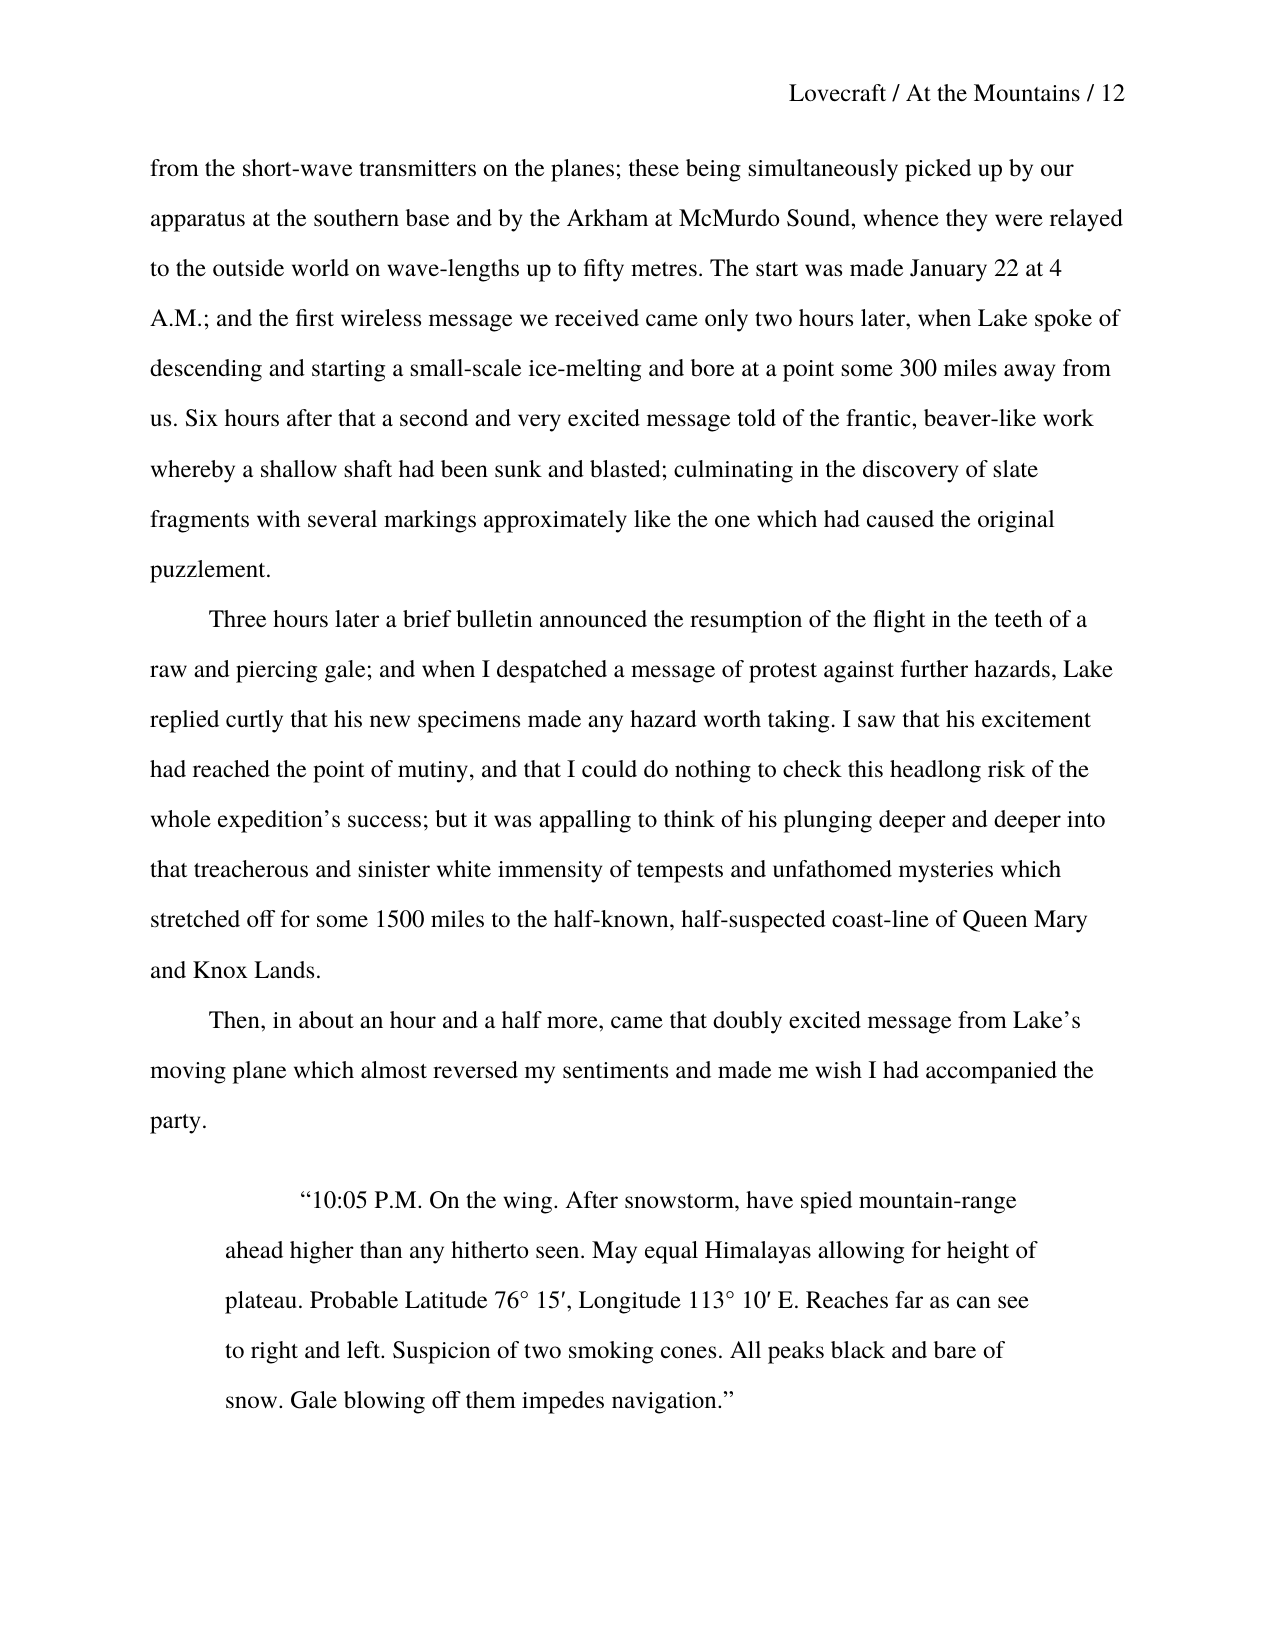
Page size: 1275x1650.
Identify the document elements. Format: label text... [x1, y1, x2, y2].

text Three hours later a brief bulletin announced the resumption of the flight in the teeth of a raw and piercing gale; and when I despatched a message of protest against further hazards, Lake replied curtly that his new specimens made any hazard worth taking. I saw that his excitement had reached the point of mutiny, and that I could do nothing to check this headlong risk of the whole expedition’s success; but it was appalling to think of his plunging deeper and deeper into that treacherous and sinister white immensity of tempests and unfathomed mysteries which stretched off for some 1500 miles to the half-known, half-suspected coast-line of Queen Mary and Knox Lands. [150, 601, 1125, 985]
text from the short-wave transmitters on the planes; these being simultaneously picked up by our apparatus at the southern base and by the Arkham at McMurdo Sound, whence they were relayed to the outside world on wave-lengths up to fifty metres. The start was made January 22 at 4 A.M.; and the first wireless message we received came only two hours later, when Lake spoke of descending and starting a small-scale ice-melting and bore at a point some 300 miles away from us. Six hours after that a second and very excited message told of the frantic, beaver-like work whereby a shallow shaft had been sunk and blasted; culminating in the discovery of slate fragments with several markings approximately like the one which had caused the original puzzlement. [150, 150, 1125, 584]
text Then, in about an hour and a half more, came that doubly excited message from Lake’s moving plane which almost reversed my sentiments and made me wish I had accompanied the party. [150, 1002, 1125, 1135]
text “10:05 P.M. On the wing. After snowstorm, have spied mountain-range ahead higher than any hitherto seen. May equal Himalayas allowing for height of plateau. Probable Latitude 76° 15′, Longitude 113° 10′ E. Reaches far as can see to right and left. Suspicion of two smoking cones. All peaks black and bare of snow. Gale blowing off them impedes navigation.” [225, 1182, 1050, 1416]
